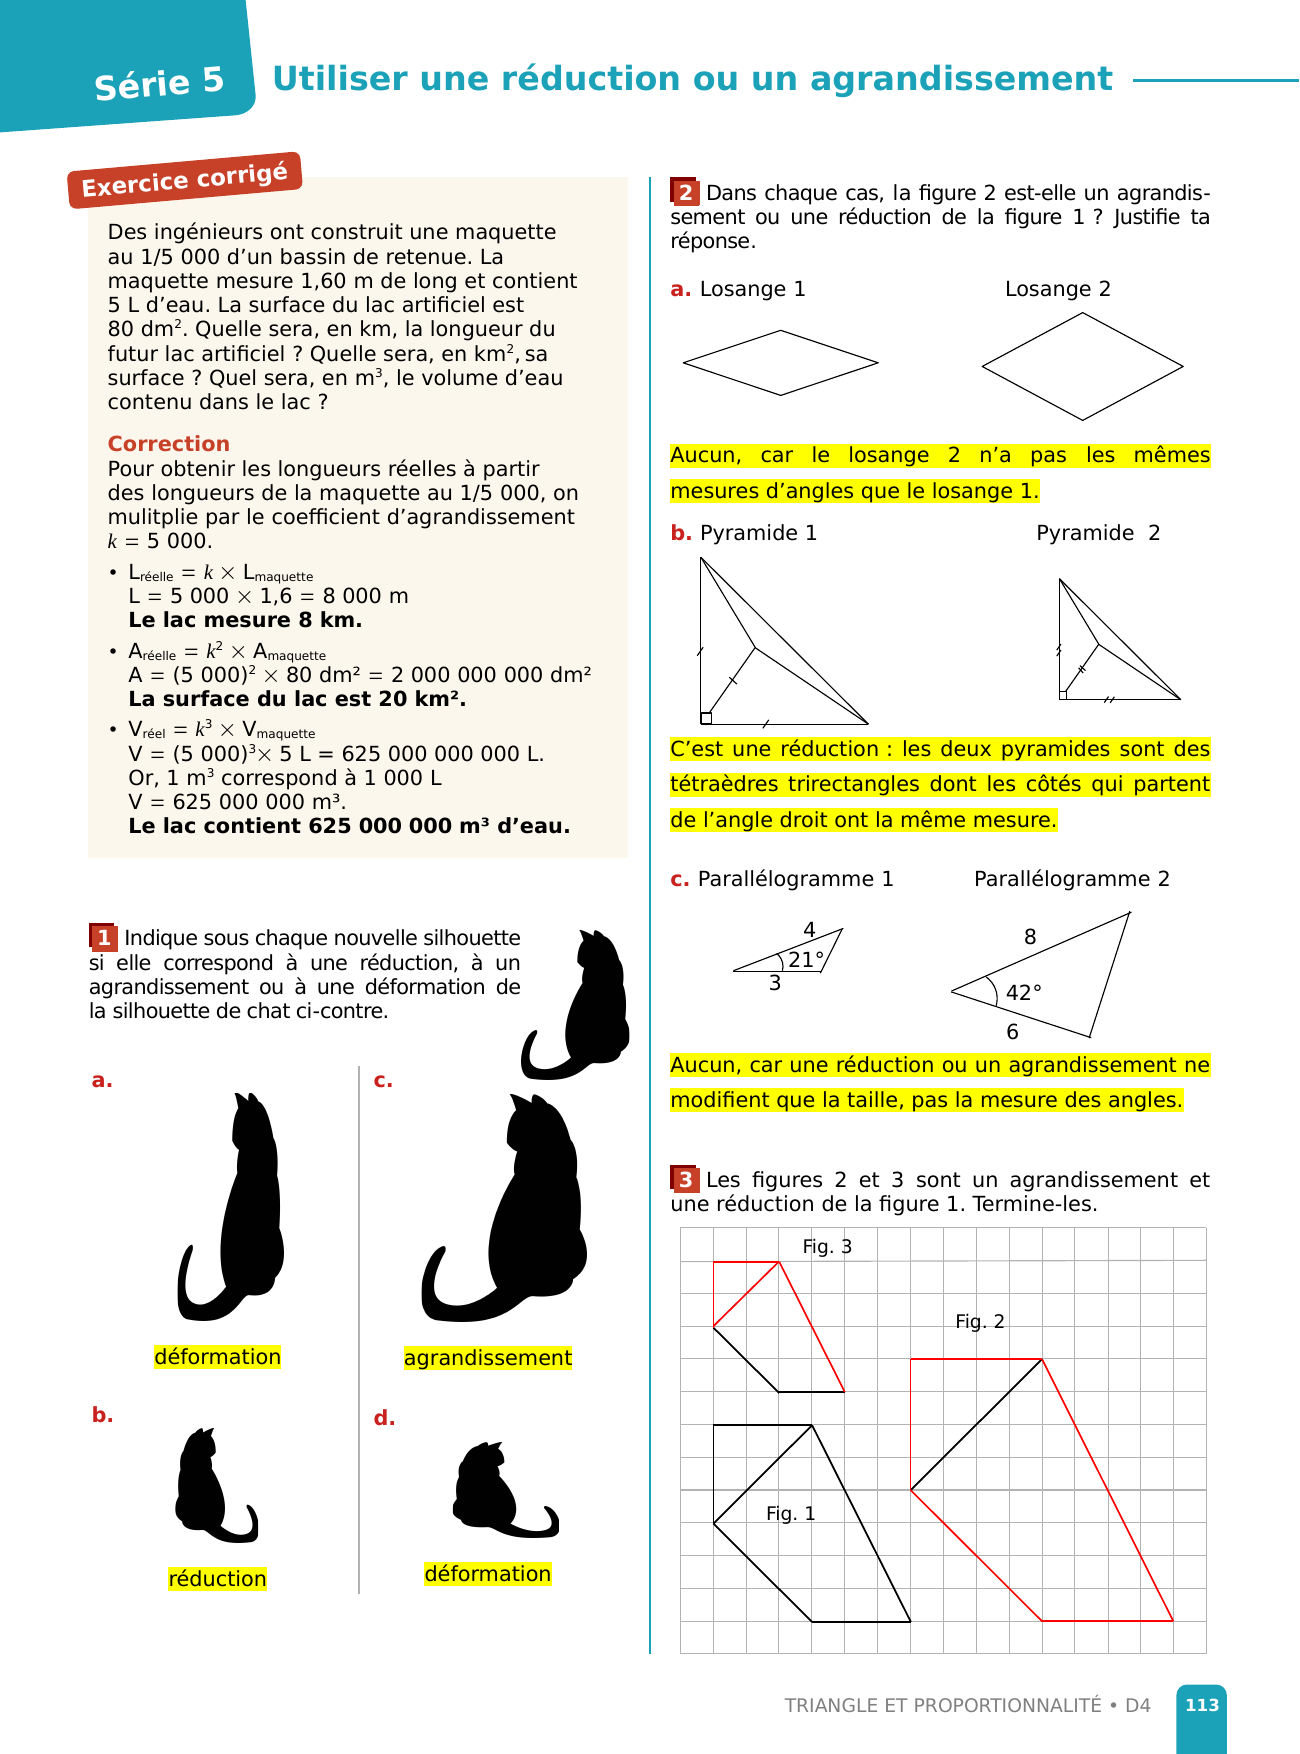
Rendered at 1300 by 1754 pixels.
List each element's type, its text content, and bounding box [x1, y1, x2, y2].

table_cell [89, 1429, 175, 1542]
text Or, 1 m3 correspond à 1 000 L V = 625 000 000 m³. Le lac contient 625 000 000 m³ d’eau. [128, 766, 609, 839]
text Pour obtenir les longueurs réelles à partir des longueurs de la maquette au 1/5 000, on mulitplie par le coefficient d’agrandissement k = 5 000. [107, 457, 609, 554]
table_cell [259, 1429, 358, 1542]
list Lréelle = k × Lmaquette L = 5 000 × 1,6 = 8 000 m [107, 560, 609, 608]
picture [452, 1442, 559, 1538]
list Aréelle = k2 × Amaquette A = (5 000)2 × 80 dm² = 2 000 000 000 dm² La surface du lac est 20 km². [107, 638, 609, 711]
list a. Losange 1 Losange 2 [670, 277, 1211, 302]
list C’est une réduction : les deux pyramides sont des tétraèdres trirectangles dont les côtés qui partent de l’angle droit ont la même mesure. [670, 726, 1211, 832]
list Aucun, car une réduction ou un agrandissement ne modifient que la taille, pas la mesure des angles. [670, 1042, 1211, 1112]
list b. Pyramide 1 Pyramide 2 [670, 521, 1211, 545]
list Aucun, car le losange 2 n’a pas les mêmes mesures d’angles que le losange 1. [670, 432, 1211, 503]
list c. Parallélogramme 1 Parallélogramme 2 [670, 850, 1211, 891]
subtitle Indique sous chaque nouvelle silhouette si elle correspond à une réduction, à un agrandissement ou à une déformation de la silhouette de chat ci‑contre. [88, 923, 629, 1024]
text Des ingénieurs ont construit une maquette au 1/5 000 d’un bassin de retenue. La maquette mesure 1,60 m de long et contient 5 L d’eau. La surface du lac artificiel est 80 dm2. Quelle sera, en km, la longueur du futur lac artificiel ? Quelle sera, en km2, sa surface ? Quel sera, en m3, le volume d’eau contenu dans le lac ? [107, 220, 609, 414]
subtitle Dans chaque cas, la figure 2 est-elle un agrandis­sement ou une réduction de la figure 1 ? Justifie ta réponse. [670, 177, 1211, 254]
subtitle Les figures 2 et 3 sont un agrandissement et une réduction de la figure 1. Termine-les. [670, 1164, 1211, 1217]
text Correction [107, 432, 609, 457]
picture [521, 930, 630, 1080]
table_header c. agrandissement [360, 1066, 629, 1373]
table_cell b. [89, 1373, 358, 1428]
table_cell réduction [89, 1543, 358, 1594]
table_cell d. [360, 1373, 629, 1537]
list Vréel = k3 × Vmaquette V = (5 000)3× 5 L = 625 000 000 000 L. [107, 717, 609, 766]
table_cell déformation [360, 1538, 629, 1594]
table_header a. déformation [89, 1066, 358, 1373]
list Le lac mesure 8 km. [107, 608, 609, 633]
picture [421, 1094, 587, 1322]
picture [177, 1093, 284, 1321]
picture [175, 1428, 259, 1543]
